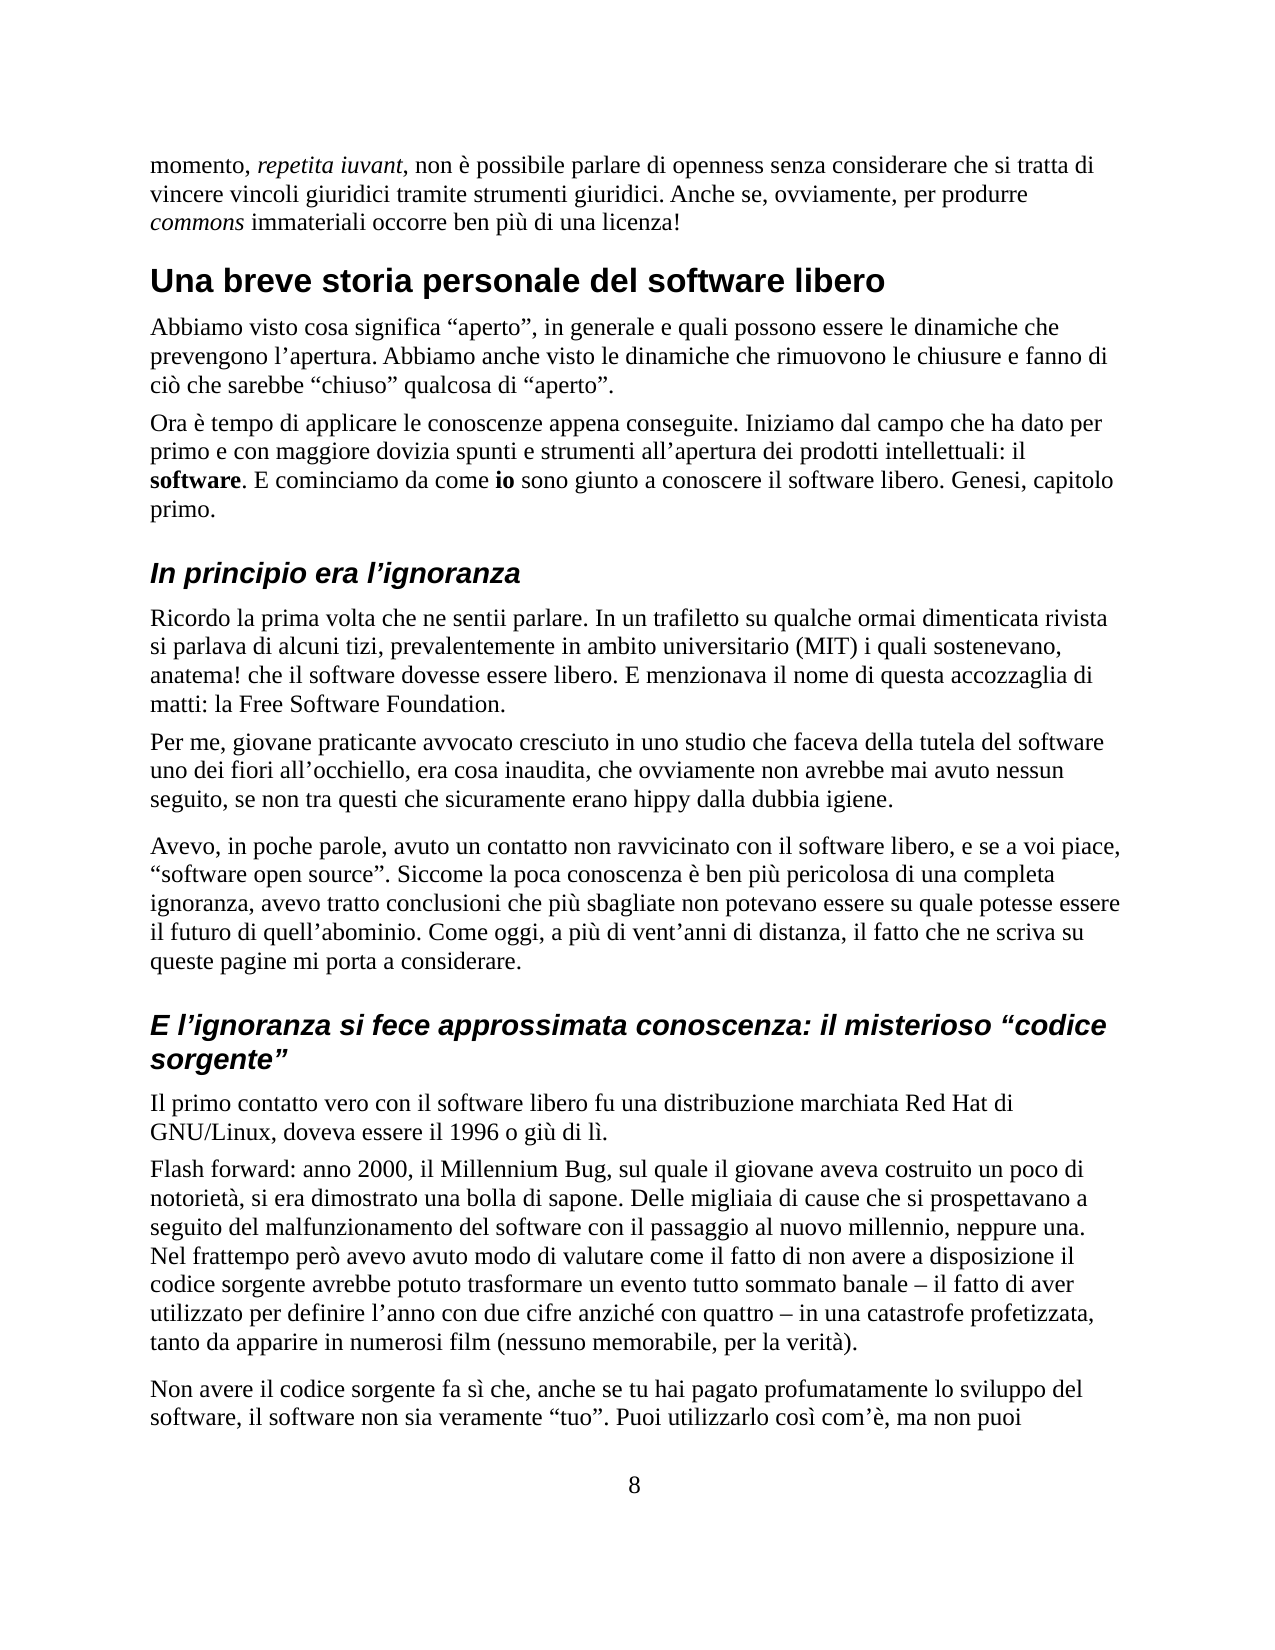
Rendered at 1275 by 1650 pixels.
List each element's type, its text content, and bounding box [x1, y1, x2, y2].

subtitle In principio era l’ignoranza [150, 557, 1125, 590]
text Ricordo la prima volta che ne sentii parlare. In un trafiletto su qualche ormai dimenticata rivista si parlava di alcuni tizi, prevalentemente in ambito universitario (MIT) i quali sostenevano, anatema! che il software dovesse essere libero. E menzionava il nome di questa accozzaglia di matti: la Free Software Foundation. [150, 603, 1125, 718]
text Il primo contatto vero con il software libero fu una distribuzione marchiata Red Hat di GNU/Linux, doveva essere il 1996 o giù di lì. [150, 1088, 1125, 1146]
subtitle Una breve storia personale del software libero [150, 261, 1125, 300]
text Ora è tempo di applicare le conoscenze appena conseguite. Iniziamo dal campo che ha dato per primo e con maggiore dovizia spunti e strumenti all’apertura dei prodotti intellettuali: il software. E cominciamo da come io sono giunto a conoscere il software libero. Genesi, capitolo primo. [150, 408, 1125, 523]
subtitle E l’ignoranza si fece approssimata conoscenza: il misterioso “codice sorgente” [150, 1008, 1125, 1076]
text Per me, giovane praticante avvocato cresciuto in uno studio che faceva della tutela del software uno dei fiori all’occhiello, era cosa inaudita, che ovviamente non avrebbe mai avuto nessun seguito, se non tra questi che sicuramente erano hippy dalla dubbia igiene. [150, 727, 1125, 813]
text Abbiamo visto cosa significa “aperto”, in generale e quali possono essere le dinamiche che prevengono l’apertura. Abbiamo anche visto le dinamiche che rimuovono le chiusure e fanno di ciò che sarebbe “chiuso” qualcosa di “aperto”. [150, 312, 1125, 399]
text Flash forward: anno 2000, il Millennium Bug, sul quale il giovane aveva costruito un poco di notorietà, si era dimostrato una bolla di sapone. Delle migliaia di cause che si prospettavano a seguito del malfunzionamento del software con il passaggio al nuovo millennio, neppure una. Nel frattempo però avevo avuto modo di valutare come il fatto di non avere a disposizione il codice sorgente avrebbe potuto trasformare un evento tutto sommato banale – il fatto di aver utilizzato per definire l’anno con due cifre anziché con quattro – in una catastrofe profetizzata, tanto da apparire in numerosi film (nessuno memorabile, per la verità). [150, 1154, 1125, 1356]
text momento, repetita iuvant, non è possibile parlare di openness senza considerare che si tratta di vincere vincoli giuridici tramite strumenti giuridici. Anche se, ovviamente, per produrre commons immateriali occorre ben più di una licenza! [150, 150, 1125, 236]
text Non avere il codice sorgente fa sì che, anche se tu hai pagato profumatamente lo sviluppo del software, il software non sia veramente “tuo”. Puoi utilizzarlo così com’è, ma non puoi [150, 1374, 1125, 1431]
text Avevo, in poche parole, avuto un contatto non ravvicinato con il software libero, e se a voi piace, “software open source”. Siccome la poca conoscenza è ben più pericolosa di una completa ignoranza, avevo tratto conclusioni che più sbagliate non potevano essere su quale potesse essere il futuro di quell’abominio. Come oggi, a più di vent’anni di distanza, il fatto che ne scriva su queste pagine mi porta a considerare. [150, 831, 1125, 974]
